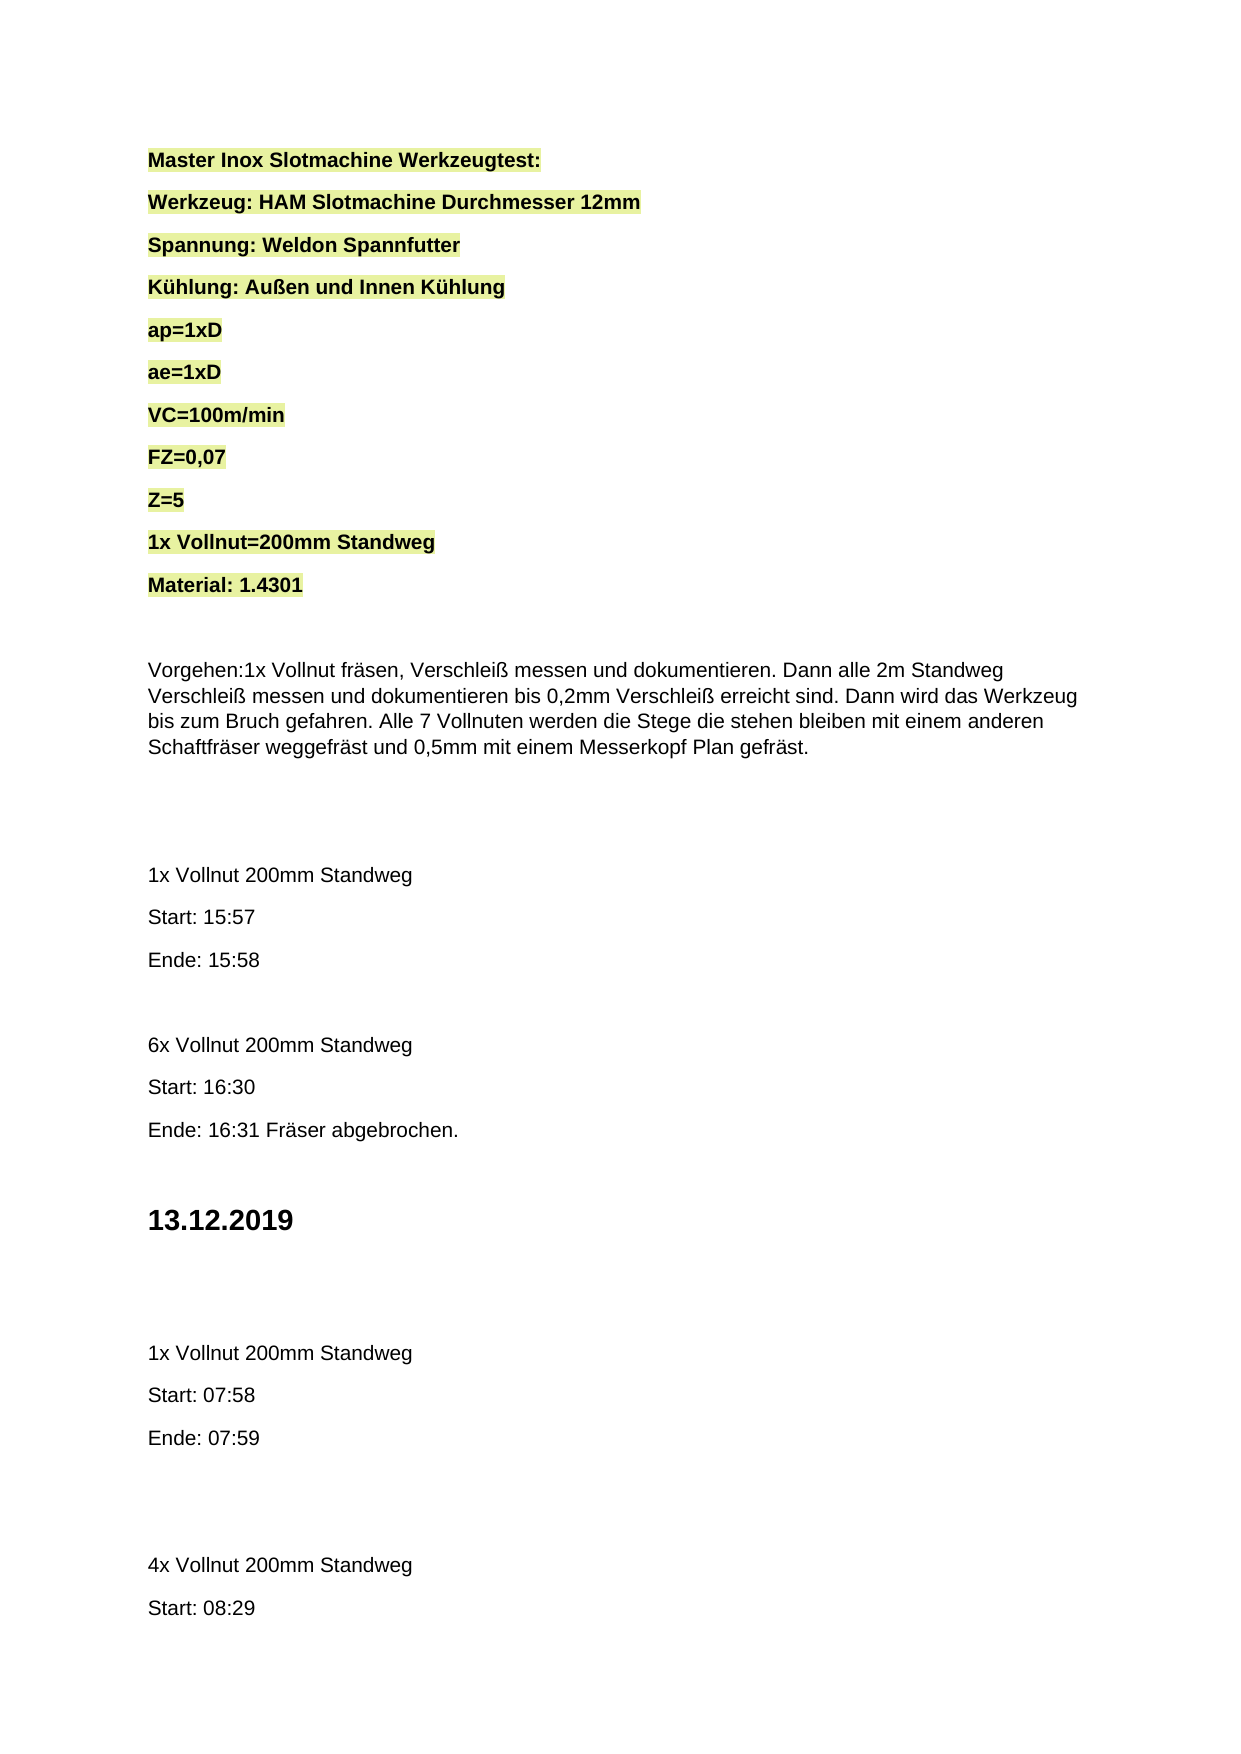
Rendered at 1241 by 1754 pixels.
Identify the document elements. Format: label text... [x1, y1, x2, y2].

text VC=100m/min [148, 403, 1093, 427]
text 1x Vollnut 200mm Standweg [148, 1340, 1093, 1364]
text Material: 1.4301 [148, 573, 1093, 597]
text Ende: 15:58 [148, 948, 1093, 972]
text Spannung: Weldon Spannfutter [148, 233, 1093, 257]
text Ende: 16:31 Fräser abgebrochen. [148, 1118, 1093, 1142]
text FZ=0,07 [148, 445, 1093, 469]
text 4x Vollnut 200mm Standweg [148, 1553, 1093, 1577]
text Start: 08:29 [148, 1595, 1093, 1619]
text Start: 07:58 [148, 1383, 1093, 1407]
text Z=5 [148, 488, 1093, 512]
text 1x Vollnut=200mm Standweg [148, 530, 1093, 554]
text ap=1xD [148, 318, 1093, 342]
text Werkzeug: HAM Slotmachine Durchmesser 12mm [148, 190, 1093, 214]
text Start: 15:57 [148, 905, 1093, 929]
text Ende: 07:59 [148, 1425, 1093, 1449]
text Start: 16:30 [148, 1075, 1093, 1099]
text ae=1xD [148, 360, 1093, 384]
text 1x Vollnut 200mm Standweg [148, 863, 1093, 887]
text 13.12.2019 [148, 1203, 1093, 1236]
text Kühlung: Außen und Innen Kühlung [148, 275, 1093, 299]
text Vorgehen:1x Vollnut fräsen, Verschleiß messen und dokumentieren. Dann alle 2m Standweg Verschleiß messen und dokumentieren bis 0,2mm Verschleiß erreicht sind. Dann wird das Werkzeug bis zum Bruch gefahren. Alle 7 Vollnuten werden die Stege die stehen bleiben mit einem anderen Schaftfräser weggefräst und 0,5mm mit einem Messerkopf Plan gefräst. [148, 658, 1093, 759]
text Master Inox Slotmachine Werkzeugtest: [148, 148, 1093, 172]
text 6x Vollnut 200mm Standweg [148, 1033, 1093, 1057]
